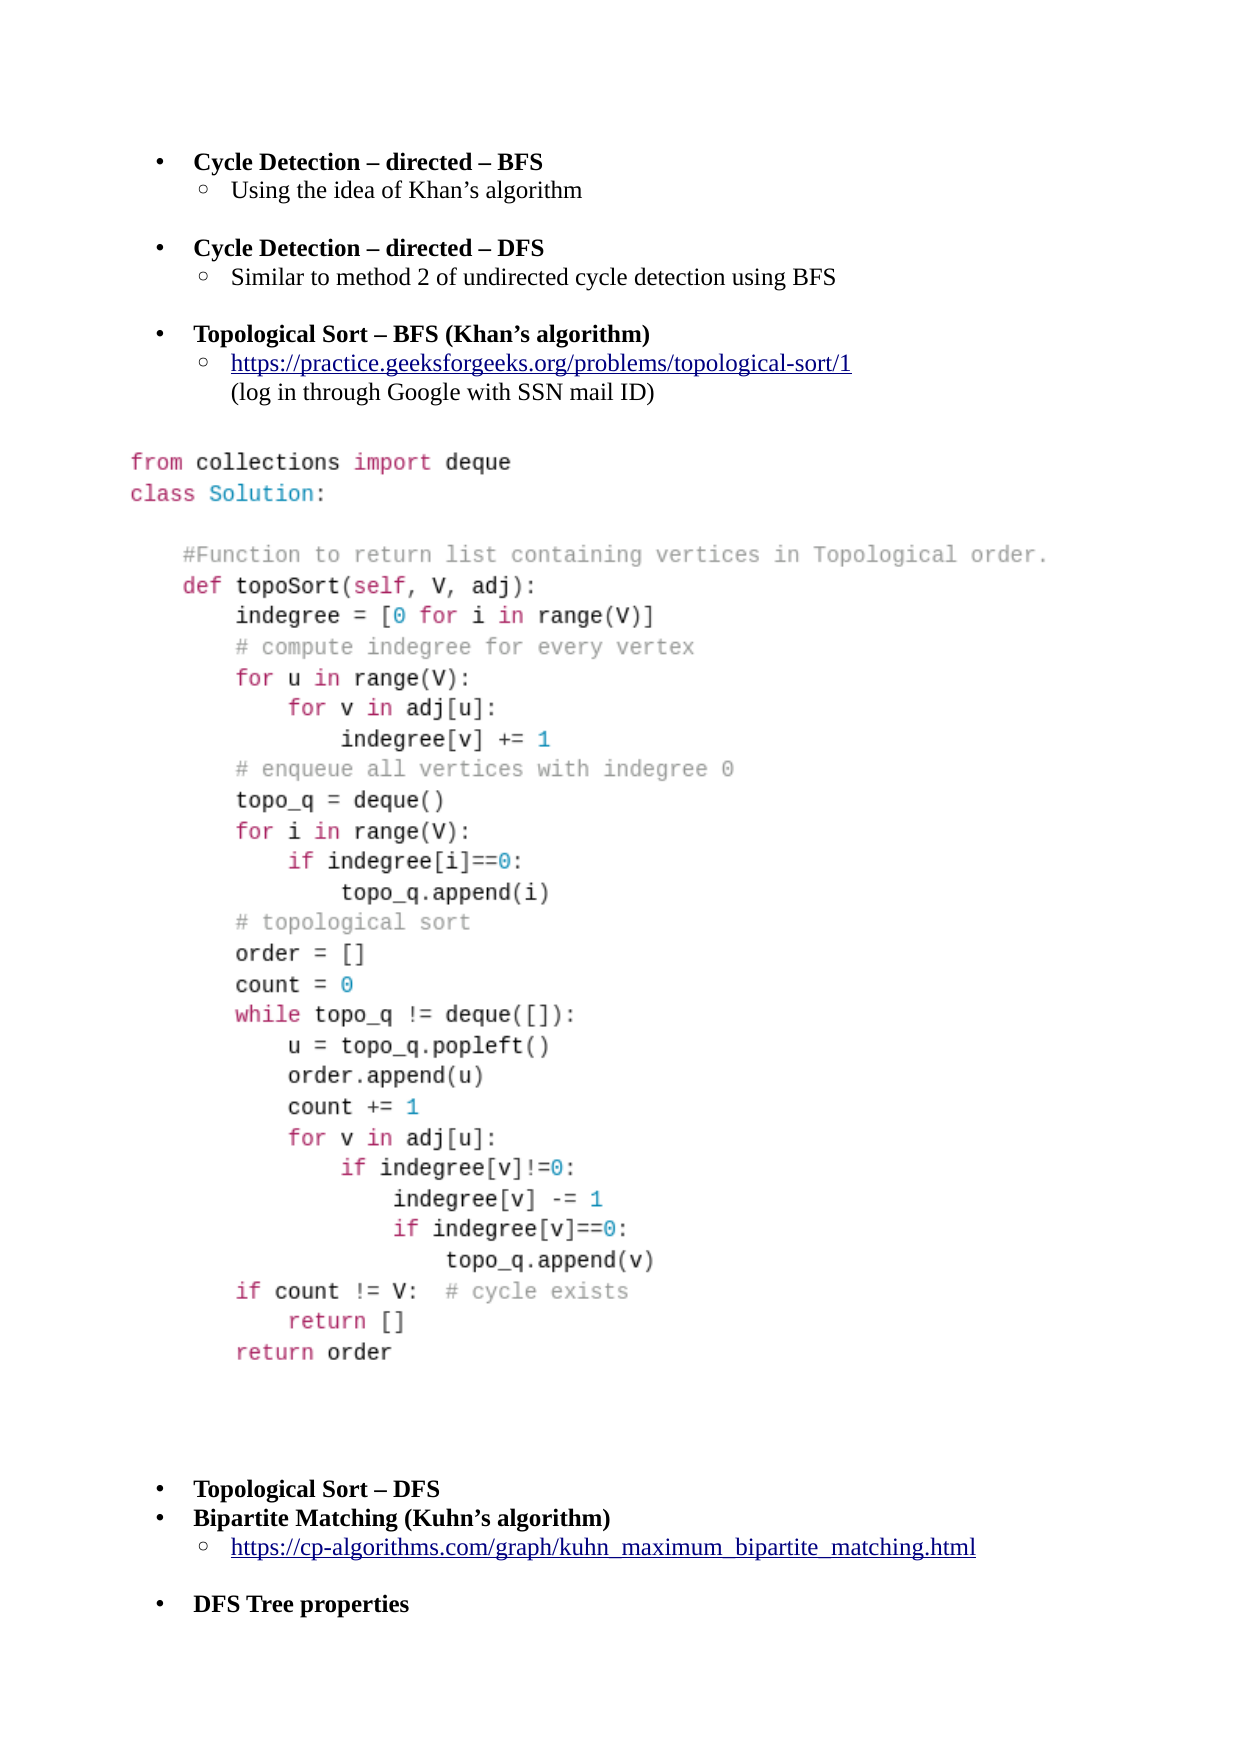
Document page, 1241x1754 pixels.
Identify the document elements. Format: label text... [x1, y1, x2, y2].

picture [118, 434, 1053, 1446]
list Topological Sort – DFS [156, 1474, 1122, 1503]
list Bipartite Matching (Kuhn’s algorithm) [156, 1503, 1122, 1532]
list https://practice.geeksforgeeks.org/problems/topological-sort/1 [193, 348, 1122, 377]
list DFS Tree properties [156, 1589, 1122, 1618]
list Using the idea of Khan’s algorithm [193, 176, 1122, 204]
list Cycle Detection – directed – BFS [156, 147, 1122, 176]
list Topological Sort – BFS (Khan’s algorithm) [156, 319, 1122, 348]
list Similar to method 2 of undirected cycle detection using BFS [193, 262, 1122, 291]
list https://cp-algorithms.com/graph/kuhn_maximum_bipartite_matching.html [193, 1532, 1122, 1560]
list (log in through Google with SSN mail ID) [193, 377, 1122, 406]
list Cycle Detection – directed – DFS [156, 233, 1122, 262]
